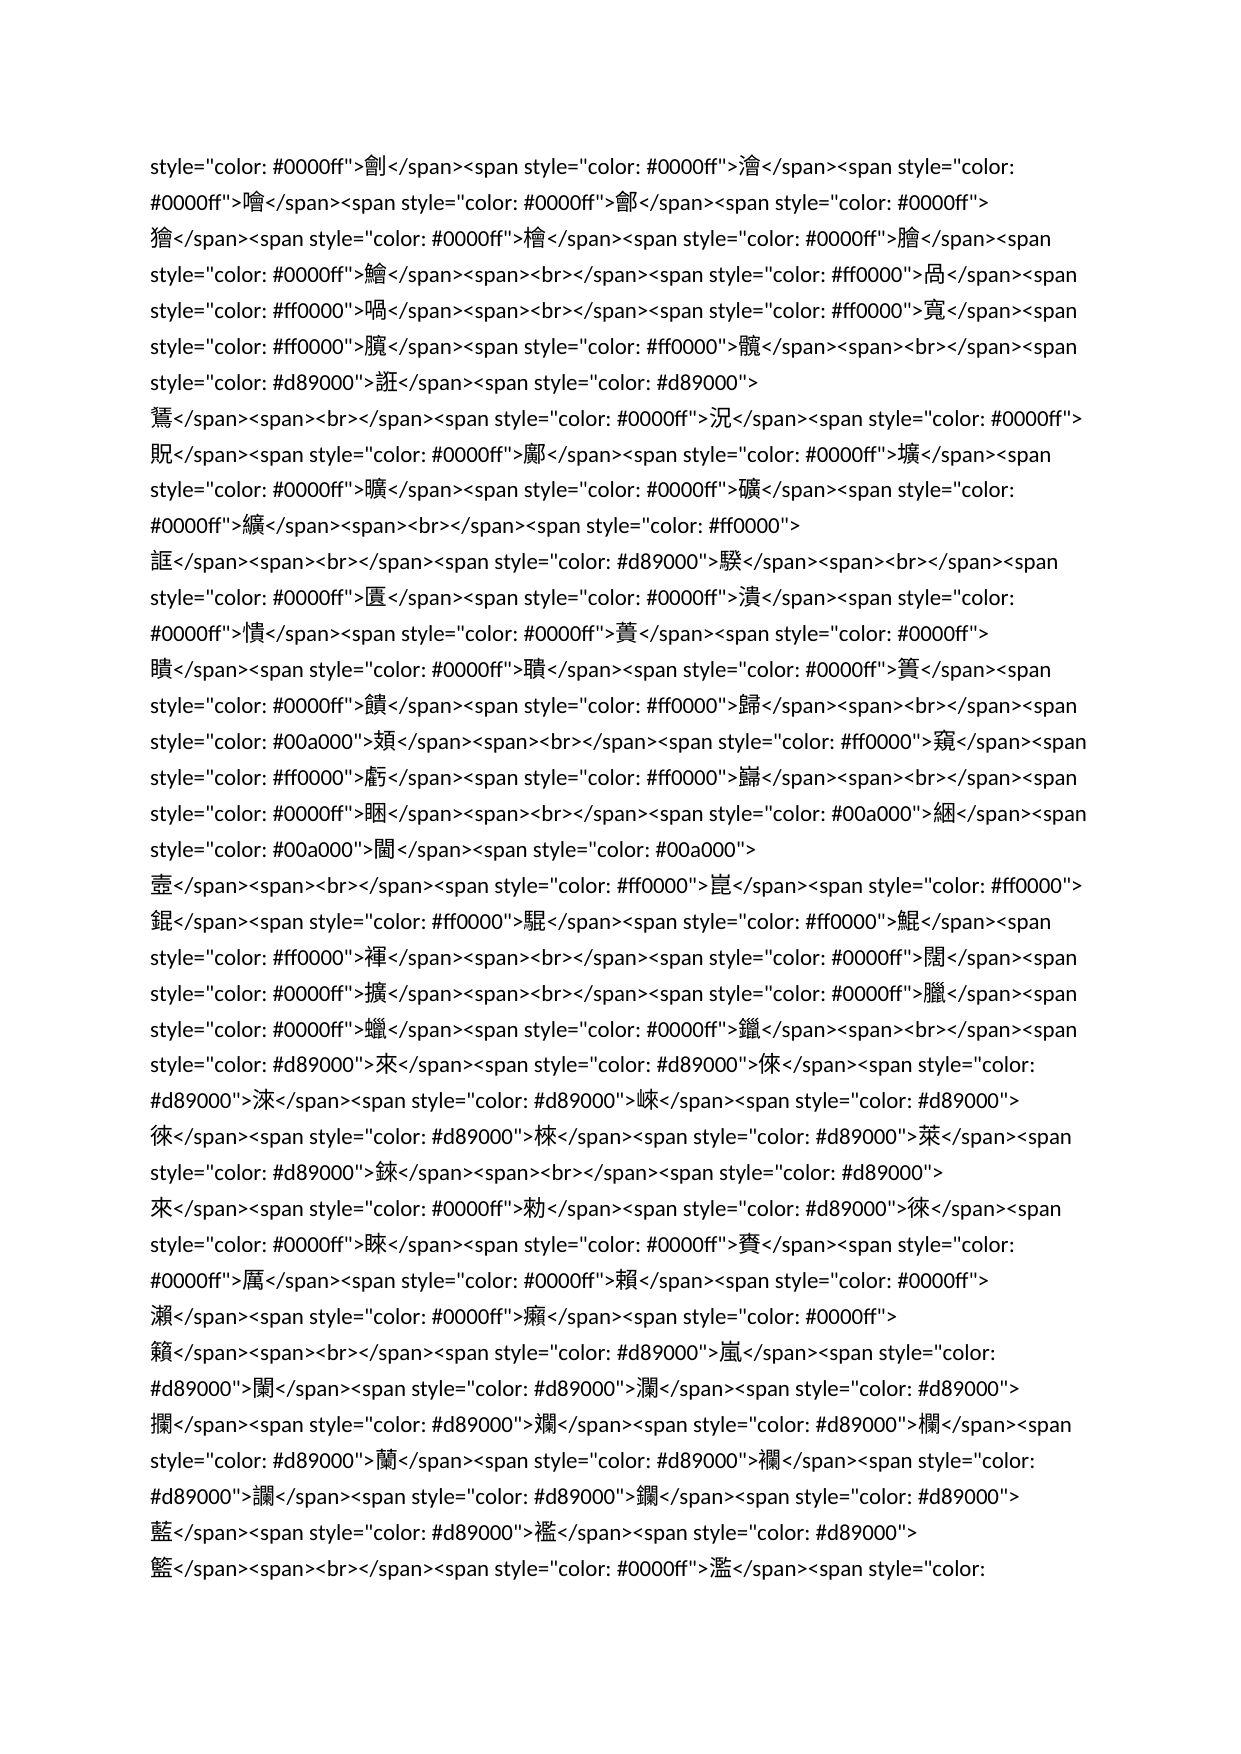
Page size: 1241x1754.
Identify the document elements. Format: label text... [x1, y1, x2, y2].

text style="color: #0000ff">劊</span><span style="color: #0000ff">澮</span><span style="color: #0000ff">噲</span><span style="color: #0000ff">鄶</span><span style="color: #0000ff">獪</span><span style="color: #0000ff">檜</span><span style="color: #0000ff">膾</span><span style="color: #0000ff">鱠</span><span><br></span><span style="color: #ff0000">咼</span><span style="color: #ff0000">喎</span><span><br></span><span style="color: #ff0000">寬</span><span style="color: #ff0000">臗</span><span style="color: #ff0000">髖</span><span><br></span><span style="color: #d89000">誑</span><span style="color: #d89000">鵟</span><span><br></span><span style="color: #0000ff">況</span><span style="color: #0000ff">貺</span><span style="color: #0000ff">鄺</span><span style="color: #0000ff">壙</span><span style="color: #0000ff">曠</span><span style="color: #0000ff">礦</span><span style="color: #0000ff">纊</span><span><br></span><span style="color: #ff0000">誆</span><span><br></span><span style="color: #d89000">騤</span><span><br></span><span style="color: #0000ff">匱</span><span style="color: #0000ff">潰</span><span style="color: #0000ff">憒</span><span style="color: #0000ff">蕢</span><span style="color: #0000ff">瞶</span><span style="color: #0000ff">聵</span><span style="color: #0000ff">簣</span><span style="color: #0000ff">饋</span><span style="color: #ff0000">歸</span><span><br></span><span style="color: #00a000">頍</span><span><br></span><span style="color: #ff0000">窺</span><span style="color: #ff0000">虧</span><span style="color: #ff0000">巋</span><span><br></span><span style="color: #0000ff">睏</span><span><br></span><span style="color: #00a000">綑</span><span style="color: #00a000">閫</span><span style="color: #00a000">壼</span><span><br></span><span style="color: #ff0000">崑</span><span style="color: #ff0000">錕</span><span style="color: #ff0000">騉</span><span style="color: #ff0000">鯤</span><span style="color: #ff0000">褌</span><span><br></span><span style="color: #0000ff">闊</span><span style="color: #0000ff">擴</span><span><br></span><span style="color: #0000ff">臘</span><span style="color: #0000ff">蠟</span><span style="color: #0000ff">鑞</span><span><br></span><span style="color: #d89000">來</span><span style="color: #d89000">倈</span><span style="color: #d89000">淶</span><span style="color: #d89000">崍</span><span style="color: #d89000">徠</span><span style="color: #d89000">棶</span><span style="color: #d89000">萊</span><span style="color: #d89000">錸</span><span><br></span><span style="color: #d89000">來</span><span style="color: #0000ff">勑</span><span style="color: #d89000">徠</span><span style="color: #0000ff">睞</span><span style="color: #0000ff">賚</span><span style="color: #0000ff">厲</span><span style="color: #0000ff">賴</span><span style="color: #0000ff">瀨</span><span style="color: #0000ff">癩</span><span style="color: #0000ff">籟</span><span><br></span><span style="color: #d89000">嵐</span><span style="color: #d89000">闌</span><span style="color: #d89000">瀾</span><span style="color: #d89000">攔</span><span style="color: #d89000">斕</span><span style="color: #d89000">欄</span><span style="color: #d89000">蘭</span><span style="color: #d89000">襴</span><span style="color: #d89000">讕</span><span style="color: #d89000">鑭</span><span style="color: #d89000">藍</span><span style="color: #d89000">襤</span><span style="color: #d89000">籃</span><span><br></span><span style="color: #0000ff">濫</span><span style="color: [150, 150, 1090, 1583]
